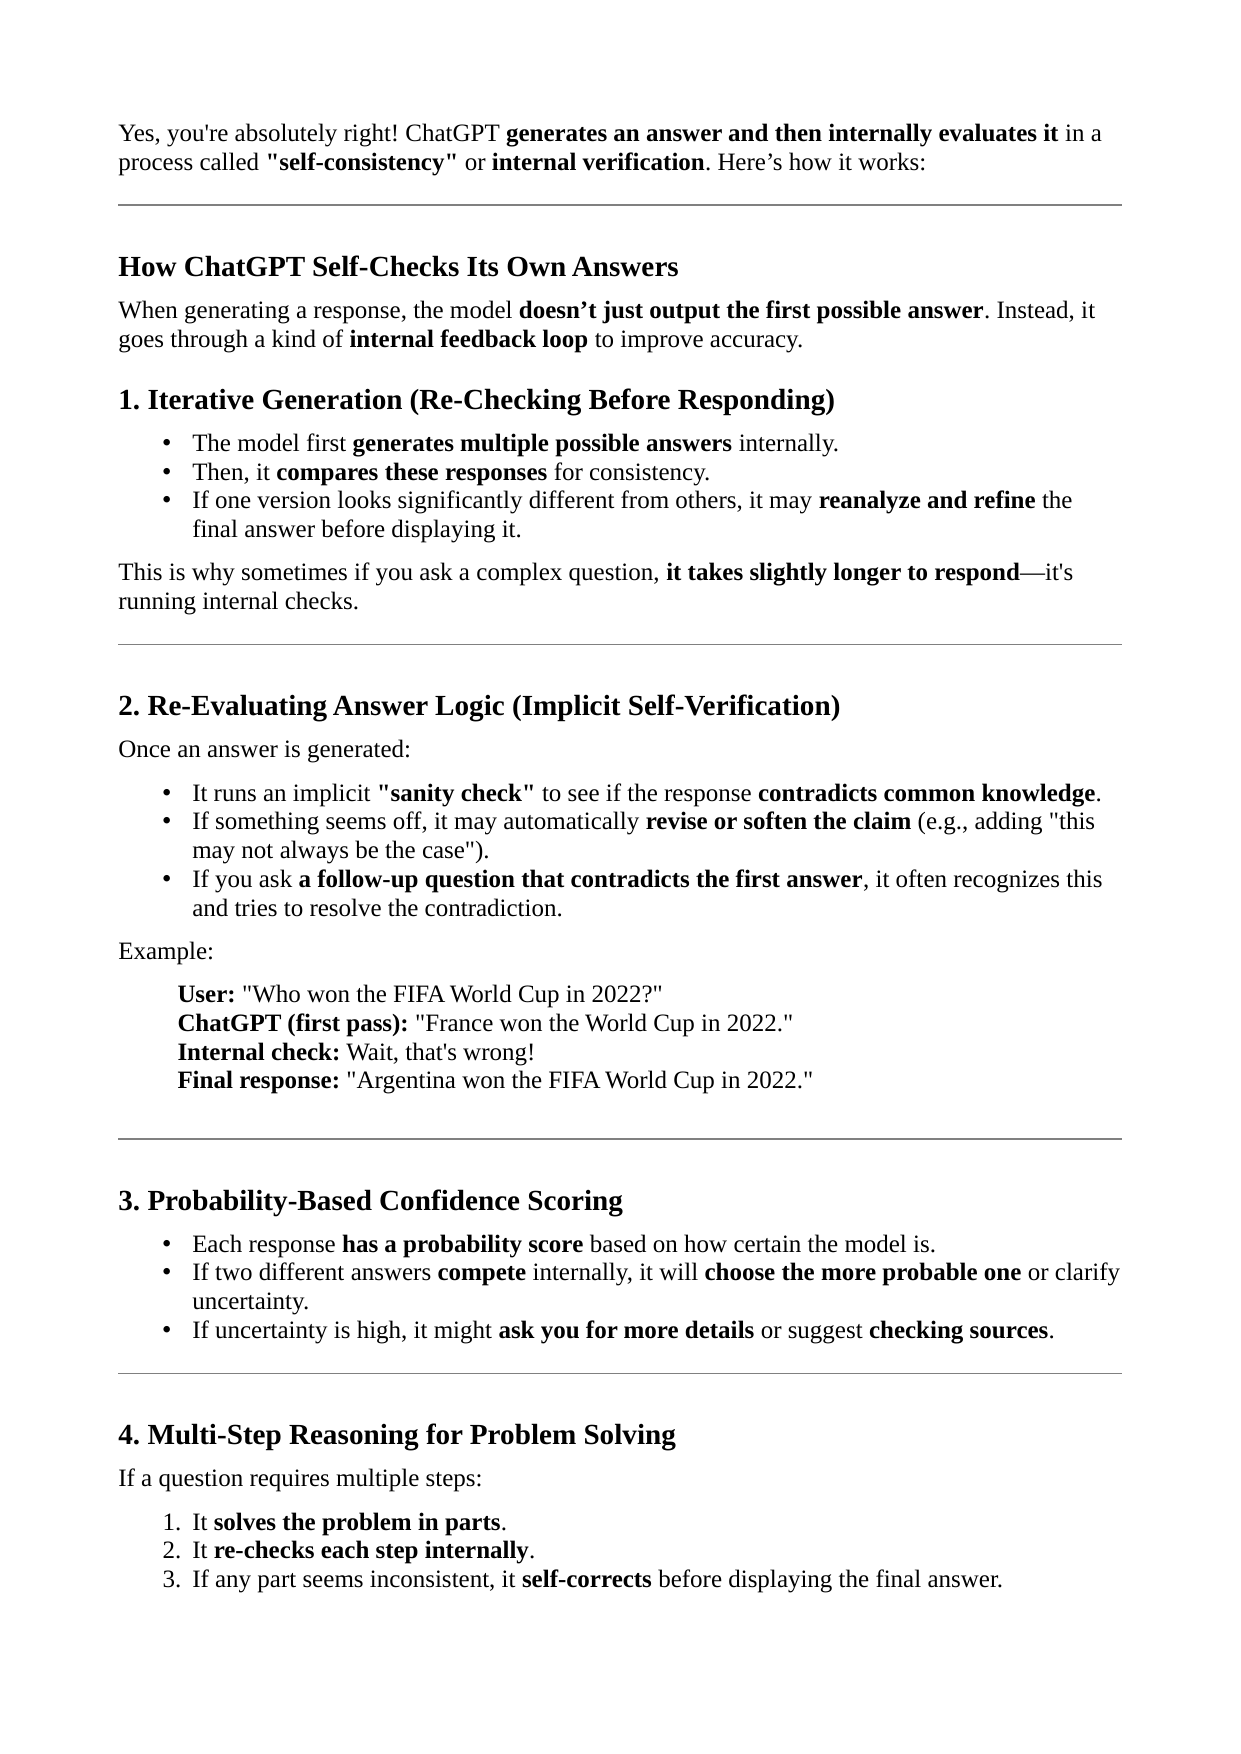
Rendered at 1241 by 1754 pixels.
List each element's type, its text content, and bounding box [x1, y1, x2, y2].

subtitle How ChatGPT Self-Checks Its Own Answers [118, 249, 1122, 283]
subtitle 4. Multi-Step Reasoning for Problem Solving [118, 1417, 1122, 1451]
list If two different answers compete internally, it will choose the more probable one or clarify uncertainty. [162, 1257, 1122, 1315]
list If something seems off, it may automatically revise or soften the claim (e.g., adding "this may not always be the case"). [162, 806, 1122, 864]
list If you ask a follow-up question that contradicts the first answer, it often recognizes this and tries to resolve the contradiction. [162, 864, 1122, 921]
list If one version looks significantly different from others, it may reanalyze and refine the final answer before displaying it. [162, 485, 1122, 543]
text When generating a response, the model doesn’t just output the first possible answer. Instead, it goes through a kind of internal feedback loop to improve accuracy. [118, 295, 1122, 353]
text Example: [118, 936, 1122, 965]
list Then, it compares these responses for consistency. [162, 457, 1122, 485]
text This is why sometimes if you ask a complex question, it takes slightly longer to respond—it's running internal checks. [118, 557, 1122, 615]
text Once an answer is generated: [118, 734, 1122, 763]
list It runs an implicit "sanity check" to see if the response contradicts common knowledge. [162, 778, 1122, 806]
subtitle 1. Iterative Generation (Re-Checking Before Responding) [118, 382, 1122, 415]
subtitle 3. Probability-Based Confidence Scoring [118, 1183, 1122, 1216]
list It solves the problem in parts. [162, 1507, 1122, 1535]
list The model first generates multiple possible answers internally. [162, 428, 1122, 457]
list Each response has a probability score based on how certain the model is. [162, 1229, 1122, 1257]
text Yes, you're absolutely right! ChatGPT generates an answer and then internally evaluates it in a process called "self-consistency" or internal verification. Here’s how it works: [118, 118, 1122, 176]
text User: "Who won the FIFA World Cup in 2022?" ChatGPT (first pass): "France won the World Cup in 2022." Internal check: Wait, that's wrong! Final response: "Argentina won the FIFA World Cup in 2022." [177, 979, 1063, 1094]
list If uncertainty is high, it might ask you for more details or suggest checking sources. [162, 1315, 1122, 1344]
subtitle 2. Re-Evaluating Answer Logic (Implicit Self-Verification) [118, 688, 1122, 722]
list It re-checks each step internally. [162, 1535, 1122, 1564]
text If a question requires multiple steps: [118, 1463, 1122, 1492]
list If any part seems inconsistent, it self-corrects before displaying the final answer. [162, 1564, 1122, 1593]
